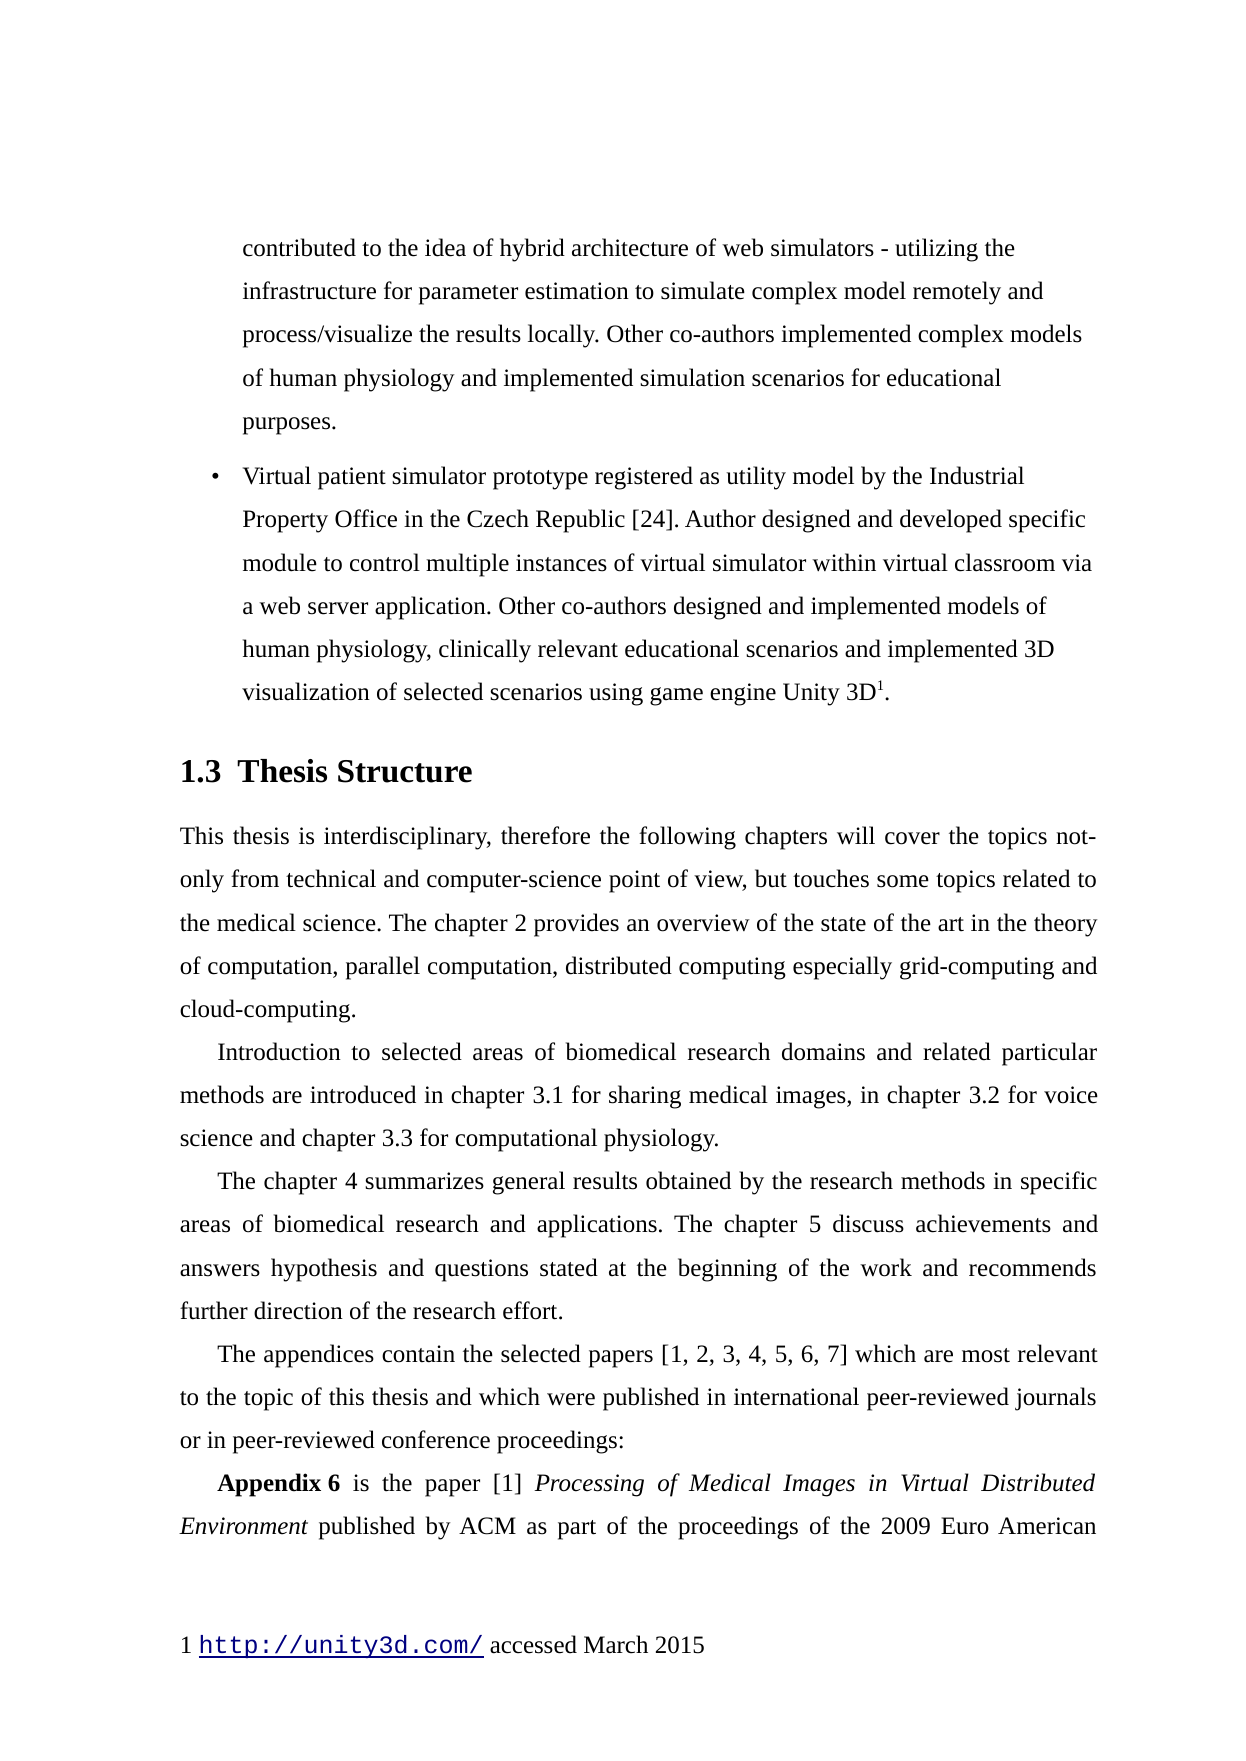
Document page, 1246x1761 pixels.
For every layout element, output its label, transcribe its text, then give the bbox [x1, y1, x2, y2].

text The appendices contain the selected papers [1, 2, 3, 4, 5, 6, 7] which are most relevant to the topic of this thesis and which were published in international peer-reviewed journals or in peer-reviewed conference proceedings: [179, 1339, 1098, 1454]
text Appendix 6 is the paper [1] Processing of Medical Images in Virtual Distributed Environment published by ACM as part of the proceedings of the 2009 Euro American [179, 1468, 1098, 1540]
list • Virtual patient simulator prototype registered as utility model by the Industrial Property Office in the Czech Republic [24]. Author designed and developed specific module to control multiple instances of virtual simulator within virtual classroom via a web server application. Other co-authors designed and implemented models of human physiology, clinically relevant educational scenarios and implemented 3D visualization of selected scenarios using game engine Unity 3D. [211, 461, 1098, 706]
text Introduction to selected areas of biomedical research domains and related particular methods are introduced in chapter 3.1 for sharing medical images, in chapter 3.2 for voice science and chapter 3.3 for computational physiology. [179, 1037, 1098, 1152]
subtitle 1.3 Thesis Structure [179, 751, 1098, 790]
text The chapter 4 summarizes general results obtained by the research methods in specific areas of biomedical research and applications. The chapter 5 discuss achievements and answers hypothesis and questions stated at the beginning of the work and recommends further direction of the research effort. [179, 1166, 1098, 1324]
text This thesis is interdisciplinary, therefore the following chapters will cover the topics not-only from technical and computer-science point of view, but touches some topics related to the medical science. The chapter 2 provides an overview of the state of the art in the theory of computation, parallel computation, distributed computing especially grid-computing and cloud-computing. [179, 821, 1098, 1023]
list contributed to the idea of hybrid architecture of web simulators - utilizing the infrastructure for parameter estimation to simulate complex model remotely and process/visualize the results locally. Other co-authors implemented complex models of human physiology and implemented simulation scenarios for educational purposes. [211, 233, 1098, 434]
text http://unity3d.com/ accessed March 2015 [179, 1631, 1098, 1661]
